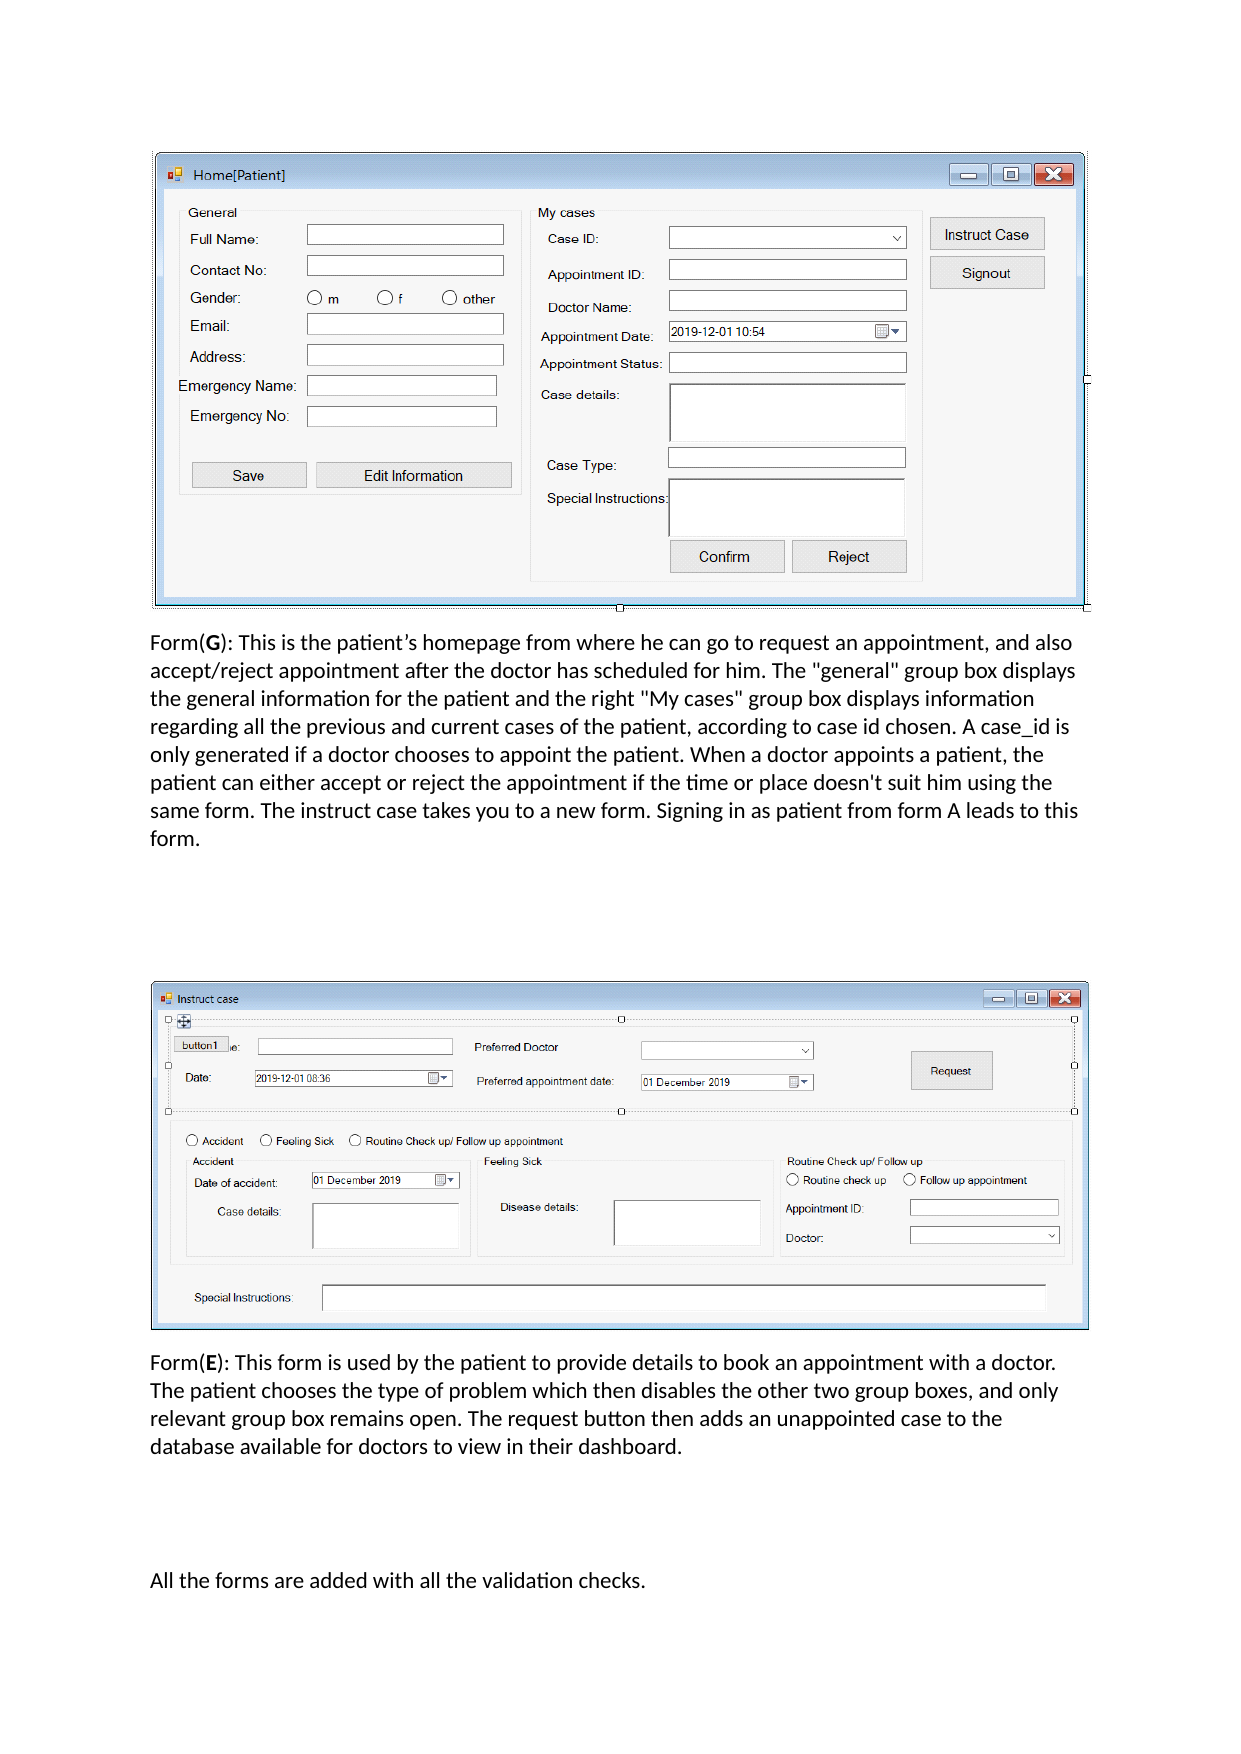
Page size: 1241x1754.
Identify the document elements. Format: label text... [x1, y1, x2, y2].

text Form(G): This is the patient’s homepage from where he can go to request an appointment, and also accept/reject appointment after the doctor has scheduled for him. The "general" group box displays the general information for the patient and the right "My cases" group box displays information regarding all the previous and current cases of the patient, according to case id chosen. A case_id is only generated if a doctor chooses to appoint the patient. When a doctor appoints a patient, the patient can either accept or reject the appointment if the time or place doesn't suit him using the same form. The instruct case takes you to a new form. Signing in as patient from form A leads to this form. [150, 628, 1090, 852]
text All the forms are added with all the validation checks. [150, 1566, 1090, 1594]
text Form(E): This form is used by the patient to provide details to book an appointment with a doctor. The patient chooses the type of problem which then disables the other two group boxes, and only relevant group box remains open. The request button then adds an unappointed case to the database available for doctors to view in their dashboard. [150, 1348, 1090, 1460]
